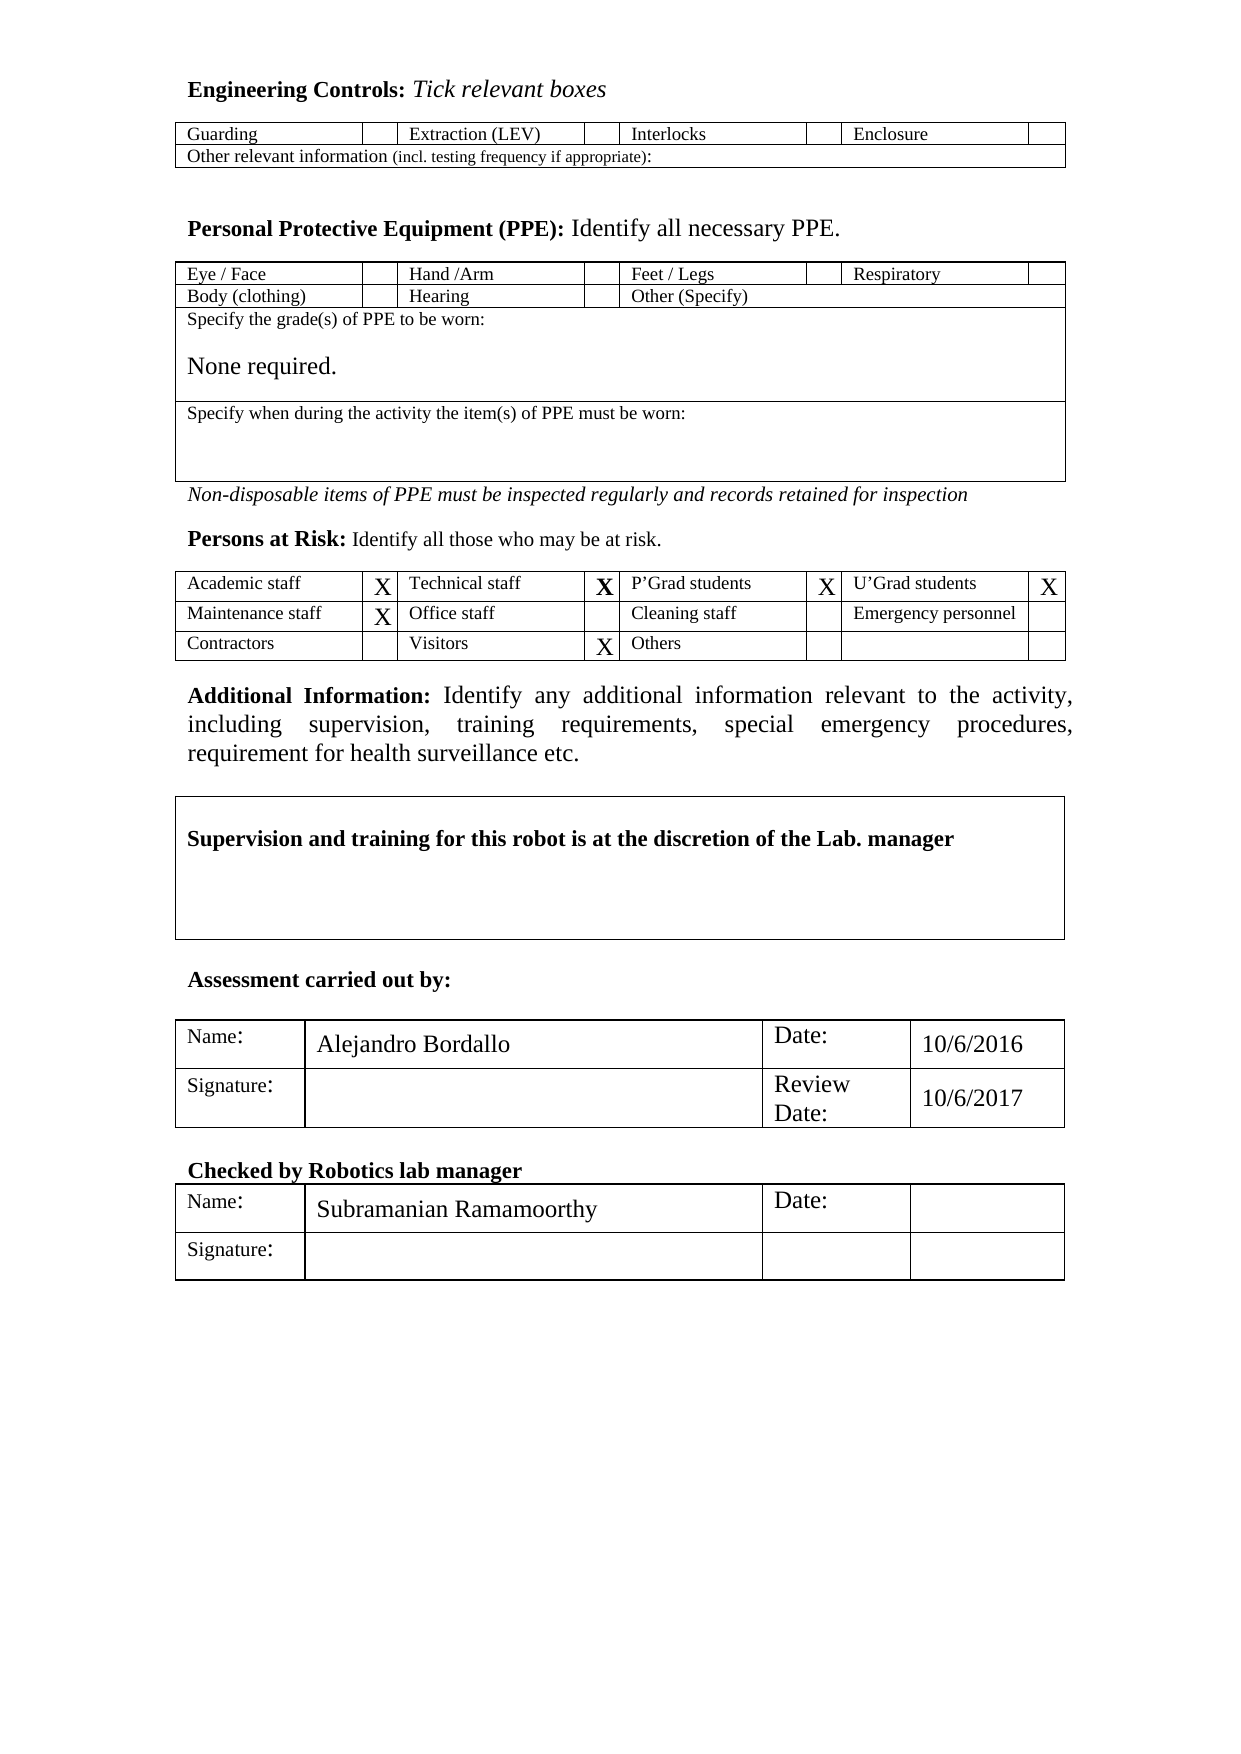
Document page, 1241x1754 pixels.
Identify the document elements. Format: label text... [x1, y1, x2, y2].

table_header Technical staff [398, 572, 584, 601]
table_header Interlocks [620, 123, 806, 144]
table_header [363, 123, 397, 144]
table_header [363, 263, 397, 284]
table_header Feet / Legs [620, 263, 806, 284]
table_header [807, 123, 841, 144]
table_cell [363, 632, 397, 660]
table_cell Body (clothing) [176, 285, 362, 307]
table_header Alejandro Bordallo [306, 1021, 762, 1067]
table_header U’Grad students [842, 572, 1028, 601]
table_cell Signature: [176, 1069, 304, 1126]
table_header Name: [176, 1185, 304, 1232]
text Engineering Controls: Tick relevant boxes [187, 74, 1053, 103]
table_header [585, 123, 619, 144]
table_header X [363, 572, 397, 601]
table_cell Maintenance staff [176, 602, 362, 631]
table_header Academic staff [176, 572, 362, 601]
table_cell X [585, 632, 619, 660]
table_header Eye / Face [176, 263, 362, 284]
table_header [911, 1185, 1064, 1232]
table_cell Others [620, 632, 806, 660]
table_cell [306, 1233, 762, 1279]
table_header Supervision and training for this robot is at the discretion of the Lab. manager [176, 797, 1064, 939]
table_header P’Grad students [620, 572, 806, 601]
table_header Name: [176, 1021, 304, 1067]
table_header Date: [763, 1021, 910, 1067]
table_cell Cleaning staff [620, 602, 806, 631]
table_header Hand /Arm [398, 263, 584, 284]
table_cell [807, 632, 841, 660]
table_cell Office staff [398, 602, 584, 631]
table_header X [807, 572, 841, 601]
table_header Subramanian Ramamoorthy [306, 1185, 762, 1232]
table_cell [807, 602, 841, 631]
table_cell Specify the grade(s) of PPE to be worn: None required. [176, 308, 1065, 401]
table_header [1029, 263, 1065, 284]
table_header Guarding [176, 123, 362, 144]
table_cell X [363, 602, 397, 631]
table_header [1029, 123, 1065, 144]
table_cell Review Date: [763, 1069, 910, 1126]
table_header Extraction (LEV) [398, 123, 584, 144]
subtitle Persons at Risk: Identify all those who may be at risk. [187, 526, 1053, 552]
table_header X [1029, 572, 1065, 601]
table_header Respiratory [842, 263, 1028, 284]
table_header X [585, 572, 619, 601]
table_cell Other relevant information (incl. testing frequency if appropriate): [176, 145, 1065, 167]
table_cell [585, 285, 619, 307]
table_header Enclosure [842, 123, 1028, 144]
table_cell Other (Specify) [620, 285, 1065, 307]
table_header [807, 263, 841, 284]
text Checked by Robotics lab manager [187, 1157, 1053, 1183]
text Additional Information: Identify any additional information relevant to the activity, including supervision, training requirements, special emergency procedures, requirement for health surveillance etc. [187, 681, 1073, 767]
table_cell [585, 602, 619, 631]
table_cell Contractors [176, 632, 362, 660]
table_cell [1029, 602, 1065, 631]
text Personal Protective Equipment (PPE): Identify all necessary PPE. [187, 213, 1053, 242]
text Assessment carried out by: [187, 966, 1053, 993]
table_cell [842, 632, 1028, 660]
table_cell [763, 1233, 910, 1279]
table_cell [911, 1233, 1064, 1279]
table_header 10/6/2016 [911, 1021, 1064, 1067]
table_cell [306, 1069, 762, 1126]
table_cell 10/6/2017 [911, 1069, 1064, 1126]
table_cell Specify when during the activity the item(s) of PPE must be worn: [176, 402, 1065, 481]
table_cell Emergency personnel [842, 602, 1028, 631]
table_cell Visitors [398, 632, 584, 660]
table_cell [363, 285, 397, 307]
text Non-disposable items of PPE must be inspected regularly and records retained for inspection [187, 482, 1053, 506]
table_cell [1029, 632, 1065, 660]
table_header Date: [763, 1185, 910, 1232]
table_cell Signature: [176, 1233, 304, 1279]
table_header [585, 263, 619, 284]
table_cell Hearing [398, 285, 584, 307]
